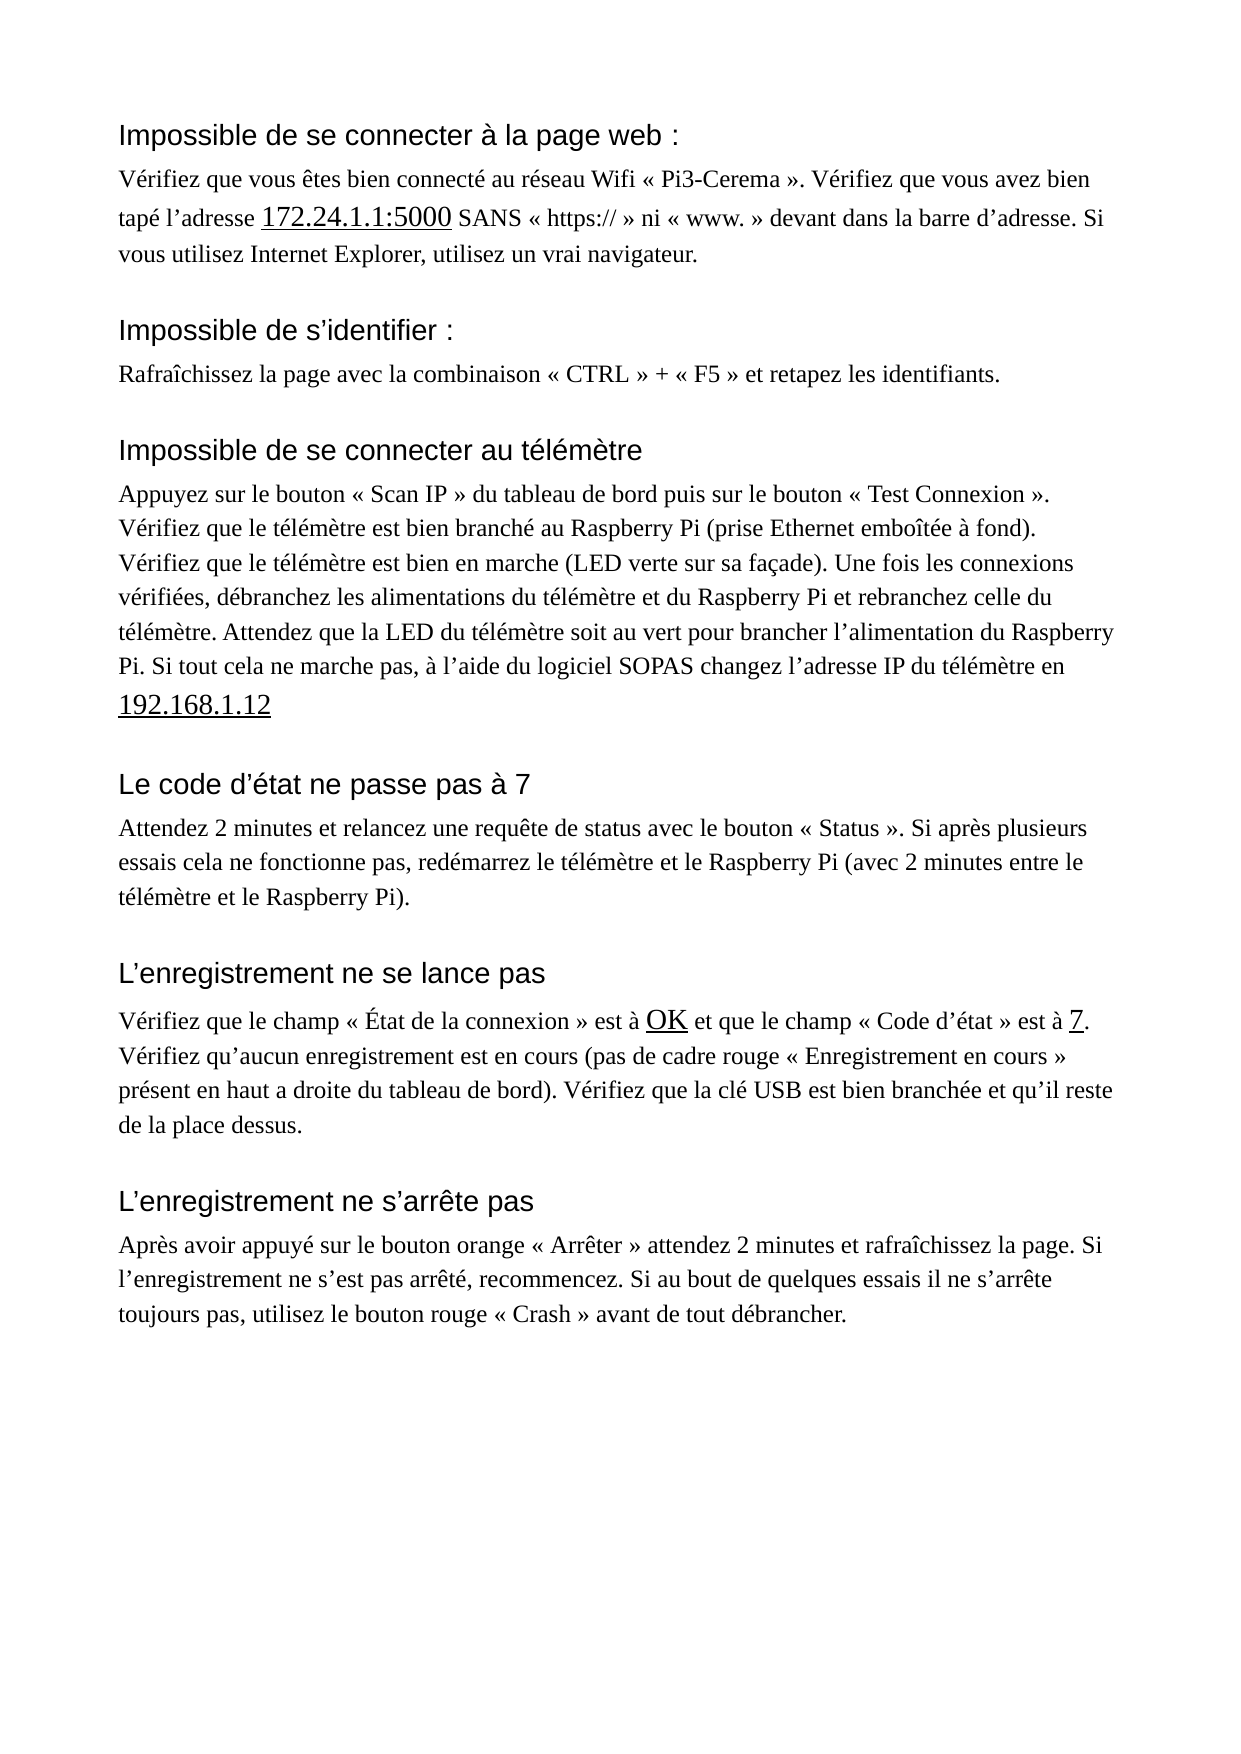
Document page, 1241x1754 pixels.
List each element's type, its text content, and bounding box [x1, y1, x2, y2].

text Vérifiez que vous êtes bien connecté au réseau Wifi « Pi3-Cerema ». Vérifiez que vous avez bien tapé l’adresse 172.24.1.1:5000 SANS « https:// » ni « www. » devant dans la barre d’adresse. Si vous utilisez Internet Explorer, utilisez un vrai navigateur. [118, 164, 1122, 268]
text Attendez 2 minutes et relancez une requête de status avec le bouton « Status ». Si après plusieurs essais cela ne fonctionne pas, redémarrez le télémètre et le Raspberry Pi (avec 2 minutes entre le télémètre et le Raspberry Pi). [118, 813, 1122, 910]
text Après avoir appuyé sur le bouton orange « Arrêter » attendez 2 minutes et rafraîchissez la page. Si l’enregistrement ne s’est pas arrêté, recommencez. Si au bout de quelques essais il ne s’arrête toujours pas, utilisez le bouton rouge « Crash » avant de tout débrancher. [118, 1230, 1122, 1328]
subtitle L’enregistrement ne s’arrête pas [118, 1184, 1122, 1218]
subtitle Impossible de se connecter à la page web : [118, 118, 1122, 152]
text Appuyez sur le bouton « Scan IP » du tableau de bord puis sur le bouton « Test Connexion ». Vérifiez que le télémètre est bien branché au Raspberry Pi (prise Ethernet emboîtée à fond). Vérifiez que le télémètre est bien en marche (LED verte sur sa façade). Une fois les connexions vérifiées, débranchez les alimentations du télémètre et du Raspberry Pi et rebranchez celle du télémètre. Attendez que la LED du télémètre soit au vert pour brancher l’alimentation du Raspberry Pi. Si tout cela ne marche pas, à l’aide du logiciel SOPAS changez l’adresse IP du télémètre en 192.168.1.12 [118, 479, 1122, 720]
text Vérifiez que le champ « État de la connexion » est à OK et que le champ « Code d’état » est à 7. Vérifiez qu’aucun enregistrement est en cours (pas de cadre rouge « Enregistrement en cours » présent en haut a droite du tableau de bord). Vérifiez que la clé USB est bien branchée et qu’il reste de la place dessus. [118, 1002, 1122, 1139]
subtitle Impossible de se connecter au télémètre [118, 433, 1122, 467]
subtitle Le code d’état ne passe pas à 7 [118, 767, 1122, 800]
subtitle L’enregistrement ne se lance pas [118, 956, 1122, 989]
text Rafraîchissez la page avec la combinaison « CTRL » + « F5 » et retapez les identifiants. [118, 359, 1122, 388]
subtitle Impossible de s’identifier : [118, 313, 1122, 346]
